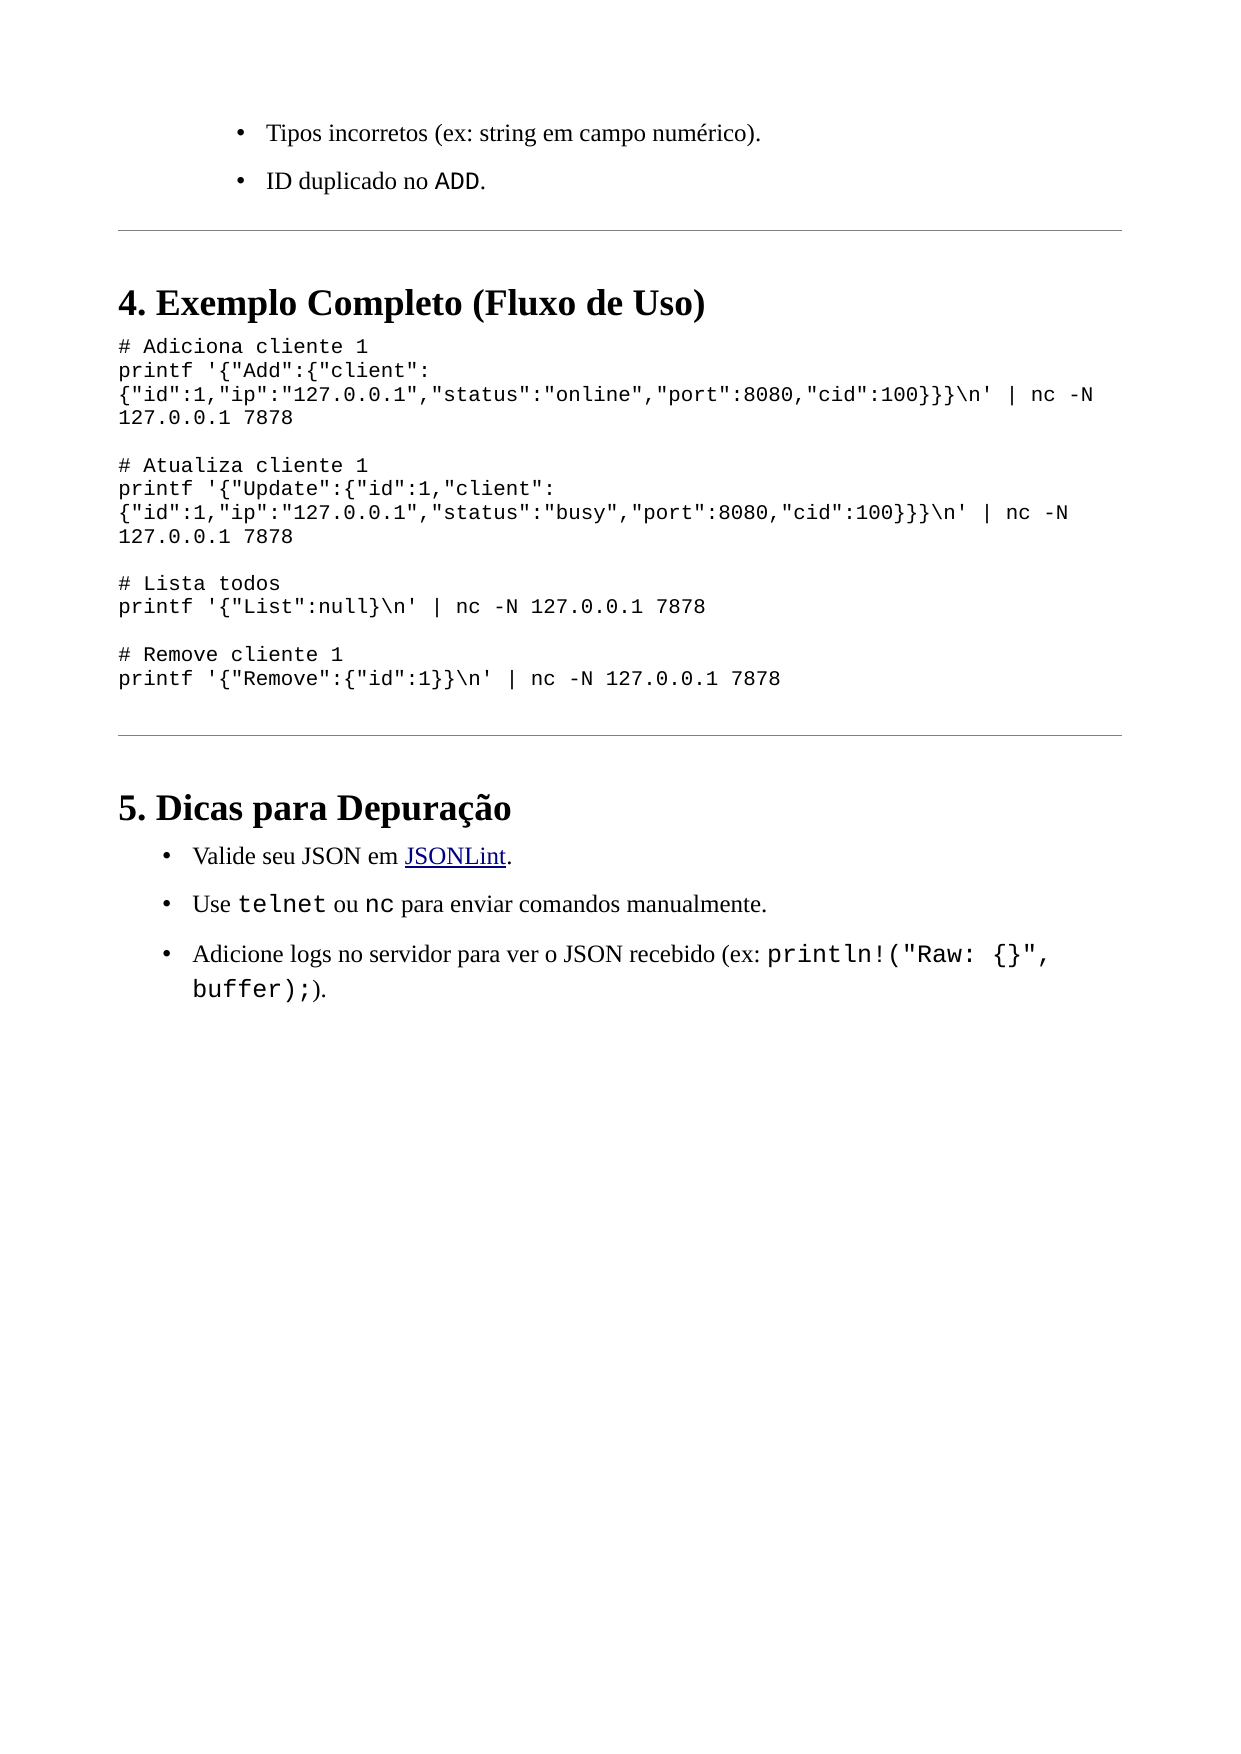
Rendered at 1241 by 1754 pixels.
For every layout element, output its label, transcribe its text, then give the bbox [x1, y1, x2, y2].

text printf '{"List":null}\n' | nc -N 127.0.0.1 7878 [118, 597, 1122, 620]
list Adicione logs no servidor para ver o JSON recebido (ex: println!("Raw: {}", buffer);). [162, 939, 1122, 1005]
list Use telnet ou nc para enviar comandos manualmente. [162, 889, 1122, 920]
text # Atualiza cliente 1 [118, 455, 1122, 478]
text printf '{"Remove":{"id":1}}\n' | nc -N 127.0.0.1 7878 [118, 667, 1122, 691]
text # Lista todos [118, 573, 1122, 597]
text # Remove cliente 1 [118, 644, 1122, 667]
text printf '{"Add":{"client":{"id":1,"ip":"127.0.0.1","status":"online","port":8080,"cid":100}}}\n' | nc -N 127.0.0.1 7878 [118, 360, 1122, 431]
list Tipos incorretos (ex: string em campo numérico). [236, 118, 1122, 147]
subtitle 4. Exemplo Completo (Fluxo de Uso) [118, 281, 1122, 324]
text # Adiciona cliente 1 [118, 336, 1122, 360]
text printf '{"Update":{"id":1,"client":{"id":1,"ip":"127.0.0.1","status":"busy","port":8080,"cid":100}}}\n' | nc -N 127.0.0.1 7878 [118, 478, 1122, 549]
list Valide seu JSON em JSONLint. [162, 841, 1122, 870]
list ID duplicado no ADD. [236, 166, 1122, 197]
subtitle 5. Dicas para Depuração [118, 786, 1122, 829]
